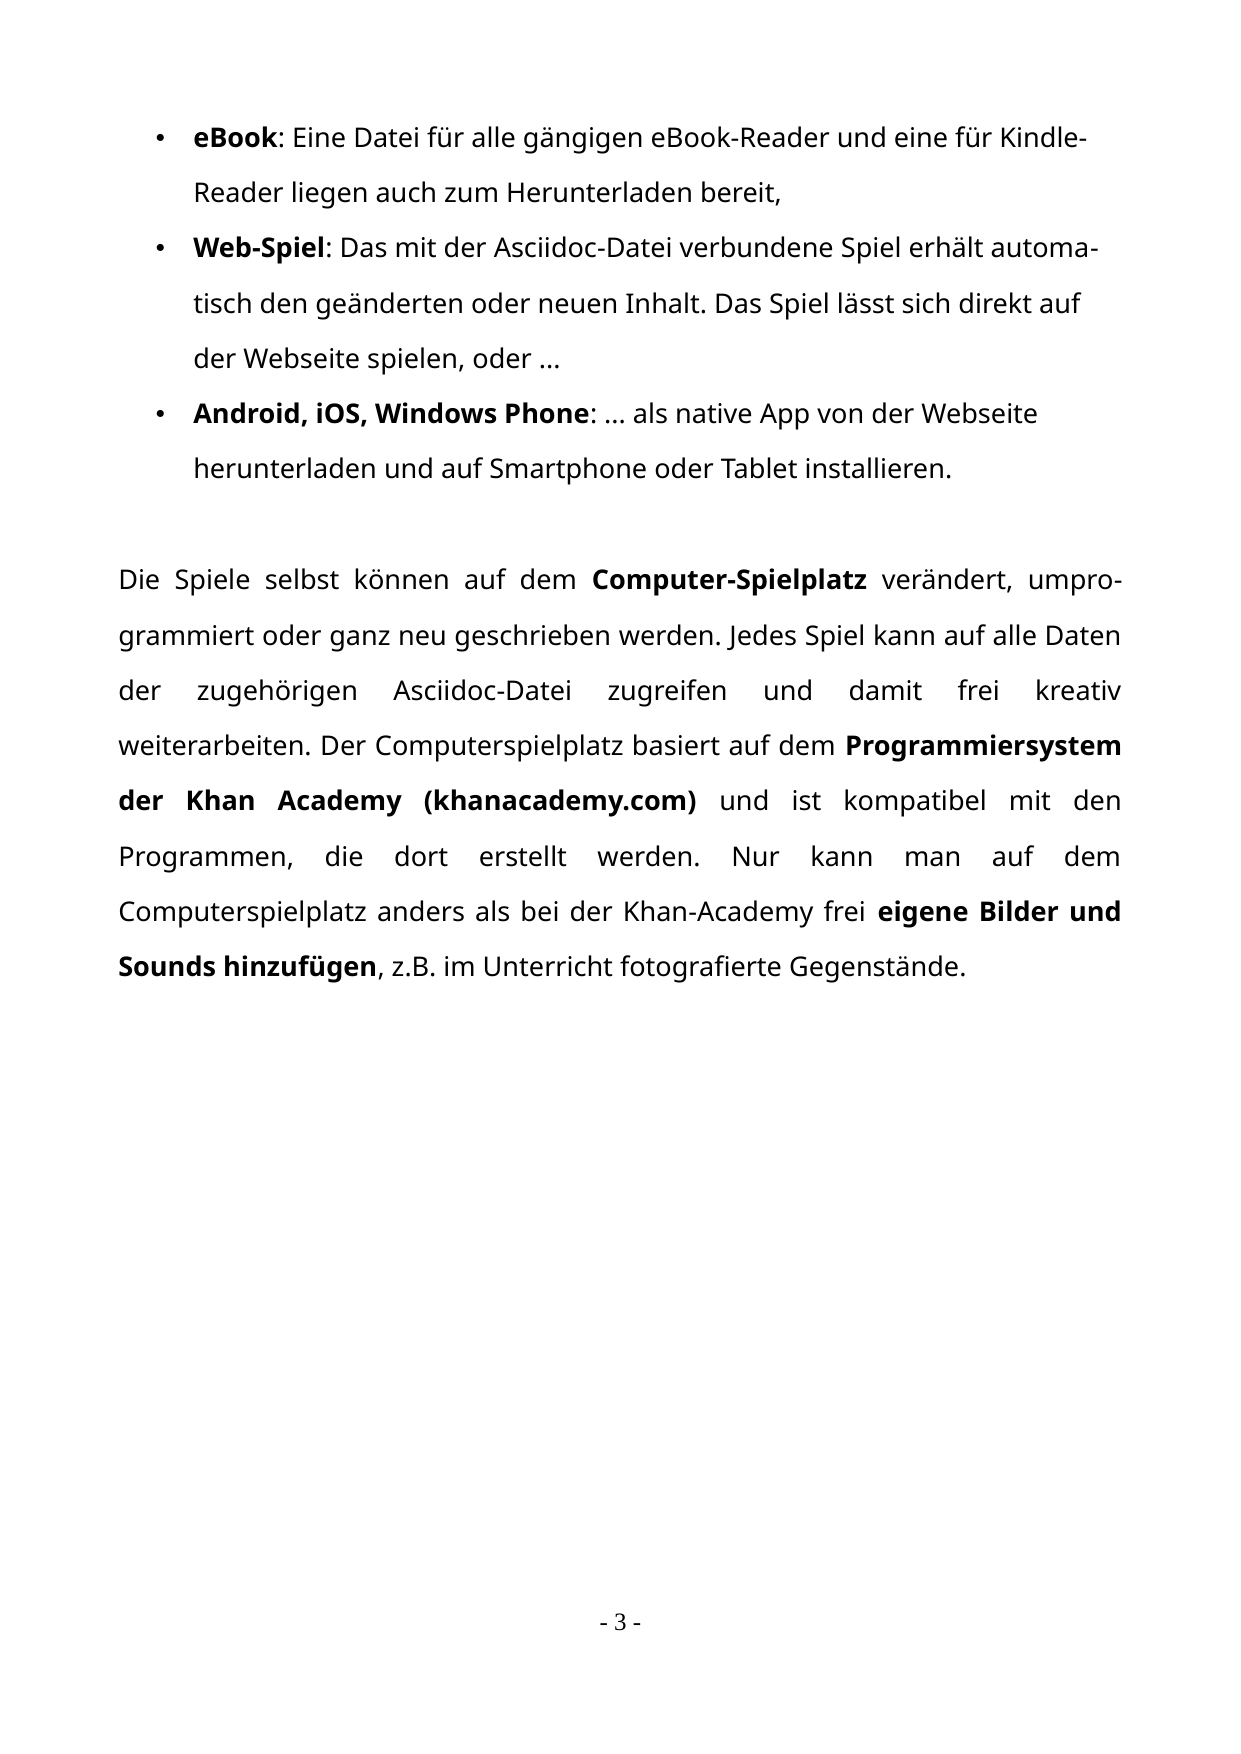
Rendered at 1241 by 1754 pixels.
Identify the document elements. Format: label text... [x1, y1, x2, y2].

list Web-Spiel: Das mit der Asciidoc-Datei verbundene Spiel erhält automa­tisch den geänderten oder neuen Inhalt. Das Spiel lässt sich direkt auf der Webseite spielen, oder ... [156, 229, 1122, 376]
list Android, iOS, Windows Phone: ... als native App von der Webseite herun­terladen und auf Smartphone oder Tablet installieren. [156, 395, 1122, 487]
text Die Spiele selbst können auf dem Computer-Spielplatz verändert, umpro­grammiert oder ganz neu geschrieben werden. Jedes Spiel kann auf alle Daten der zugehörigen Asciidoc-Datei zugreifen und damit frei kreativ weiterarbeiten. Der Computerspielplatz basiert auf dem Programmiersystem der Khan Academy (khanacademy.com) und ist kompatibel mit den Programmen, die dort erstellt werden. Nur kann man auf dem Computerspielplatz anders als bei der Khan-Academy frei eigene Bilder und Sounds hinzufügen, z.B. im Unterricht fotografierte Gegenstände. [118, 561, 1122, 985]
list eBook: Eine Datei für alle gängigen eBook-Reader und eine für Kindle-Reader liegen auch zum Herunterladen bereit, [156, 118, 1122, 210]
